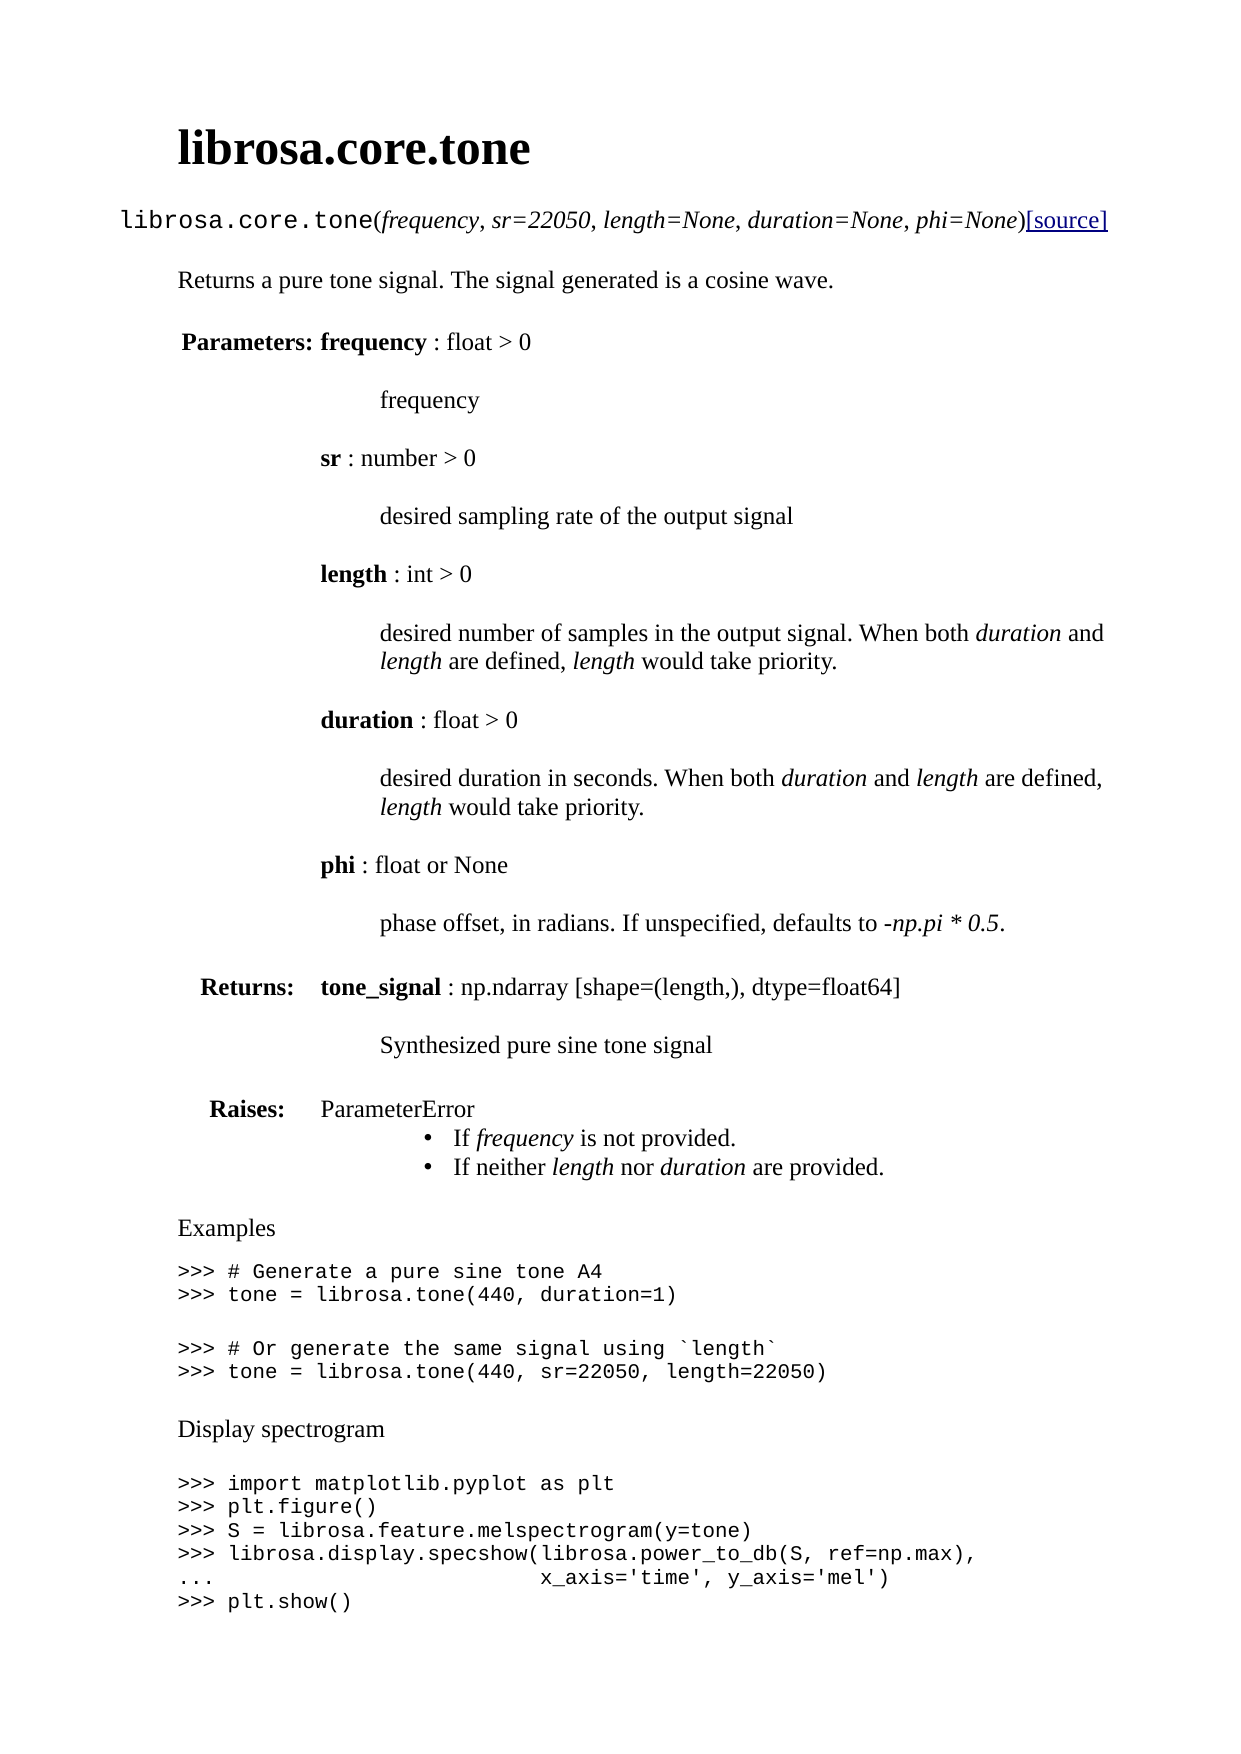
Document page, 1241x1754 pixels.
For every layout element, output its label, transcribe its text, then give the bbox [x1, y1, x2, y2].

text >>> librosa.display.specshow(librosa.power_to_db(S, ref=np.max), [177, 1543, 1122, 1567]
table_cell Raises: [177, 1092, 317, 1213]
text >>> # Generate a pure sine tone A4 [177, 1261, 1122, 1284]
list Display spectrogram [177, 1414, 1122, 1443]
table_header frequency : float > 0 frequency sr : number > 0 desired sampling rate of the output signal length : int > 0 desired number of samples in the output signal. When both duration and length are defined, length would take priority. duration : float > 0 desired duration in seconds. When both duration and length are defined, length would take priority. phi : float or None phase offset, in radians. If unspecified, defaults to -np.pi * 0.5. [318, 324, 1122, 969]
table_cell ParameterError If frequency is not provided. If neither length nor duration are provided. [318, 1092, 1122, 1213]
text >>> plt.show() [177, 1591, 1122, 1614]
text >>> plt.figure() [177, 1496, 1122, 1520]
text >>> tone = librosa.tone(440, duration=1) [177, 1284, 1122, 1308]
list Returns a pure tone signal. The signal generated is a cosine wave. [177, 265, 1122, 294]
text >>> S = librosa.feature.melspectrogram(y=tone) [177, 1520, 1122, 1543]
text >>> # Or generate the same signal using `length` [177, 1337, 1122, 1361]
text Examples [177, 1213, 1122, 1242]
subtitle librosa.core.tone(frequency, sr=22050, length=None, duration=None, phi=None)[source] [118, 205, 1122, 236]
text >>> import matplotlib.pyplot as plt [177, 1472, 1122, 1496]
table_header Parameters: [177, 324, 317, 969]
table_cell Returns: [177, 969, 317, 1092]
text ... x_axis='time', y_axis='mel') [177, 1567, 1122, 1591]
text >>> tone = librosa.tone(440, sr=22050, length=22050) [177, 1361, 1122, 1385]
table_cell tone_signal : np.ndarray [shape=(length,), dtype=float64] Synthesized pure sine tone signal [318, 969, 1122, 1092]
subtitle librosa.core.tone [177, 118, 1122, 176]
